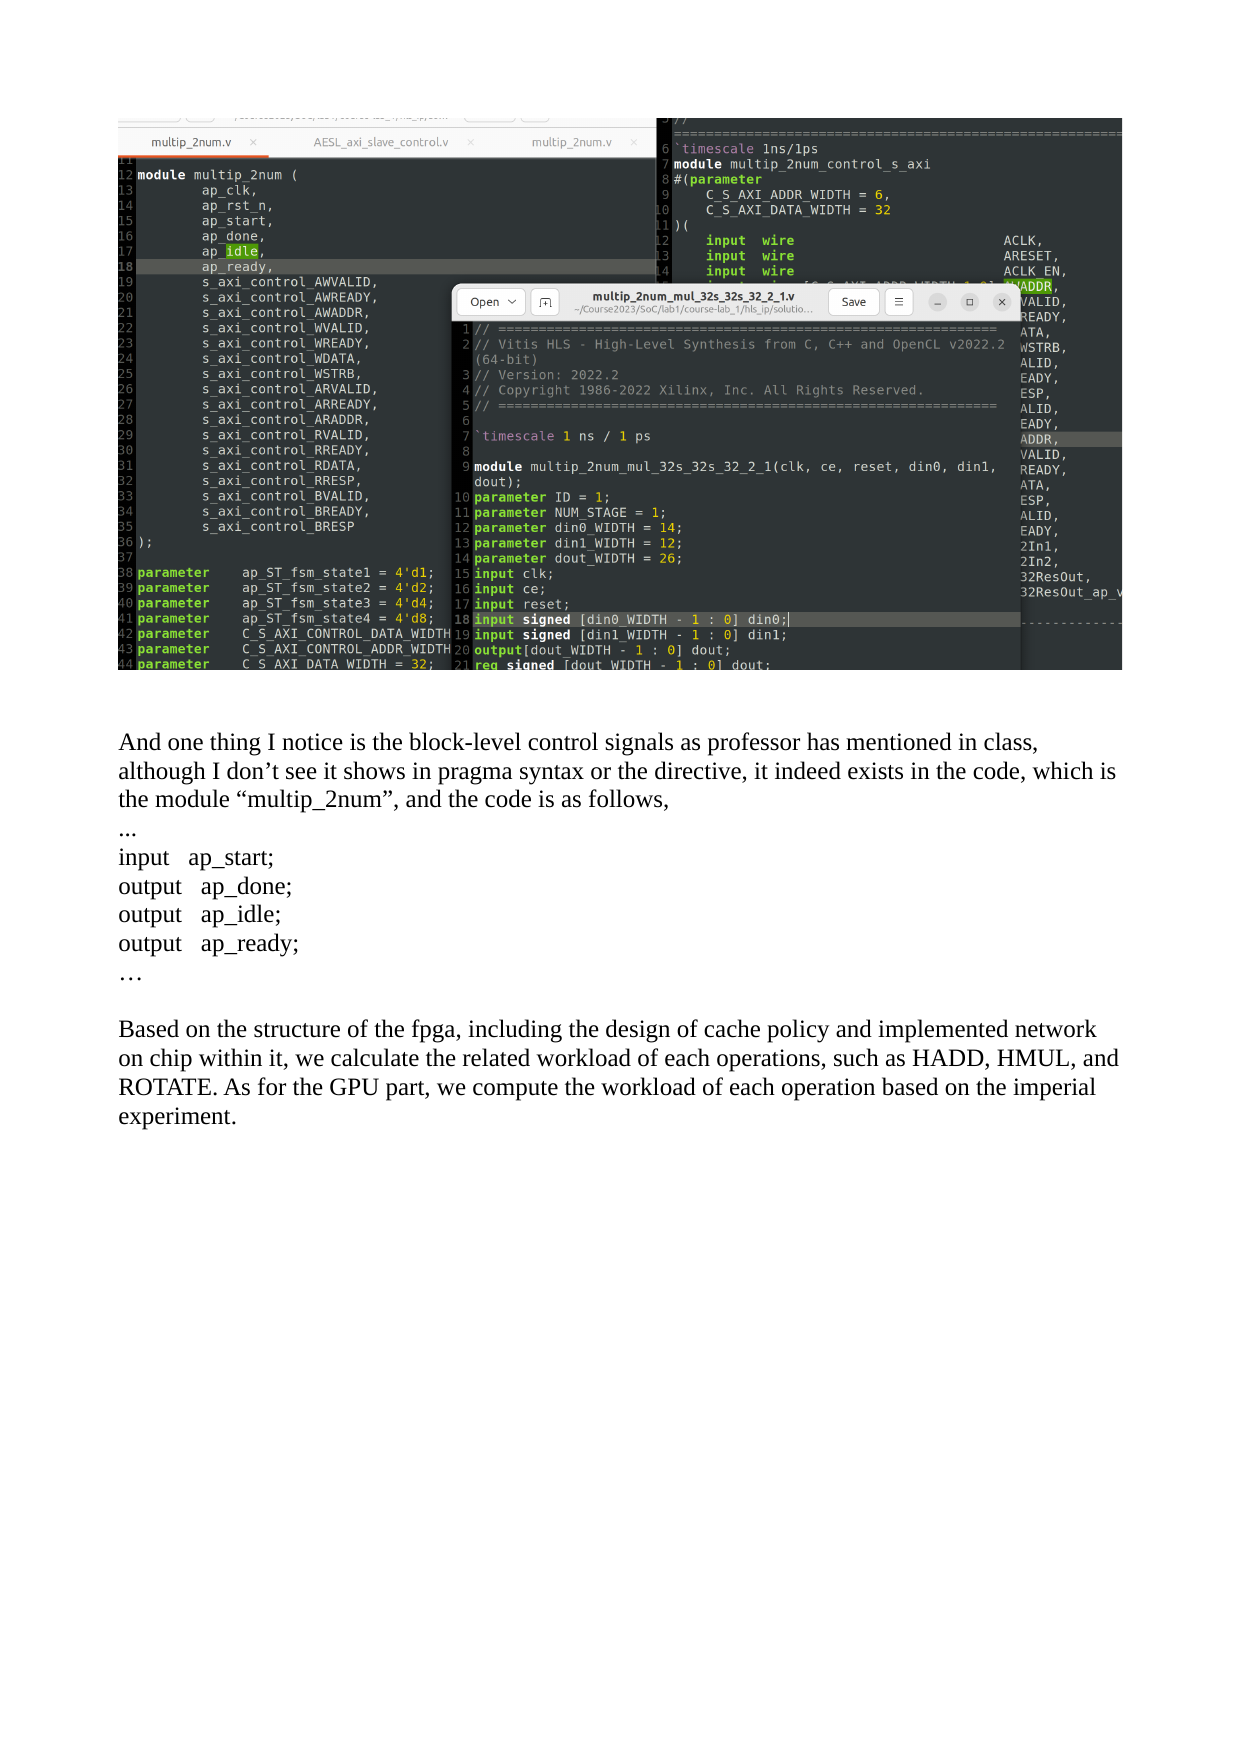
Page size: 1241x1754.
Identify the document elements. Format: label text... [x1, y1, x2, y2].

text Based on the structure of the fpga, including the design of cache policy and implemented network on chip within it, we calculate the related workload of each operations, such as HADD, HMUL, and ROTATE. As for the GPU part, we compute the workload of each operation based on the imperial experiment. [118, 1014, 1122, 1129]
text output ap_done; [118, 871, 1122, 899]
text input ap_start; [118, 842, 1122, 871]
picture [118, 118, 1123, 670]
text ... [118, 813, 1122, 842]
text output ap_ready; [118, 928, 1122, 957]
text And one thing I notice is the block-level control signals as professor has mentioned in class, although I don’t see it shows in pragma syntax or the directive, it indeed exists in the code, which is the module “multip_2num”, and the code is as follows, [118, 727, 1122, 813]
text output ap_idle; [118, 899, 1122, 928]
text … [118, 957, 1122, 986]
